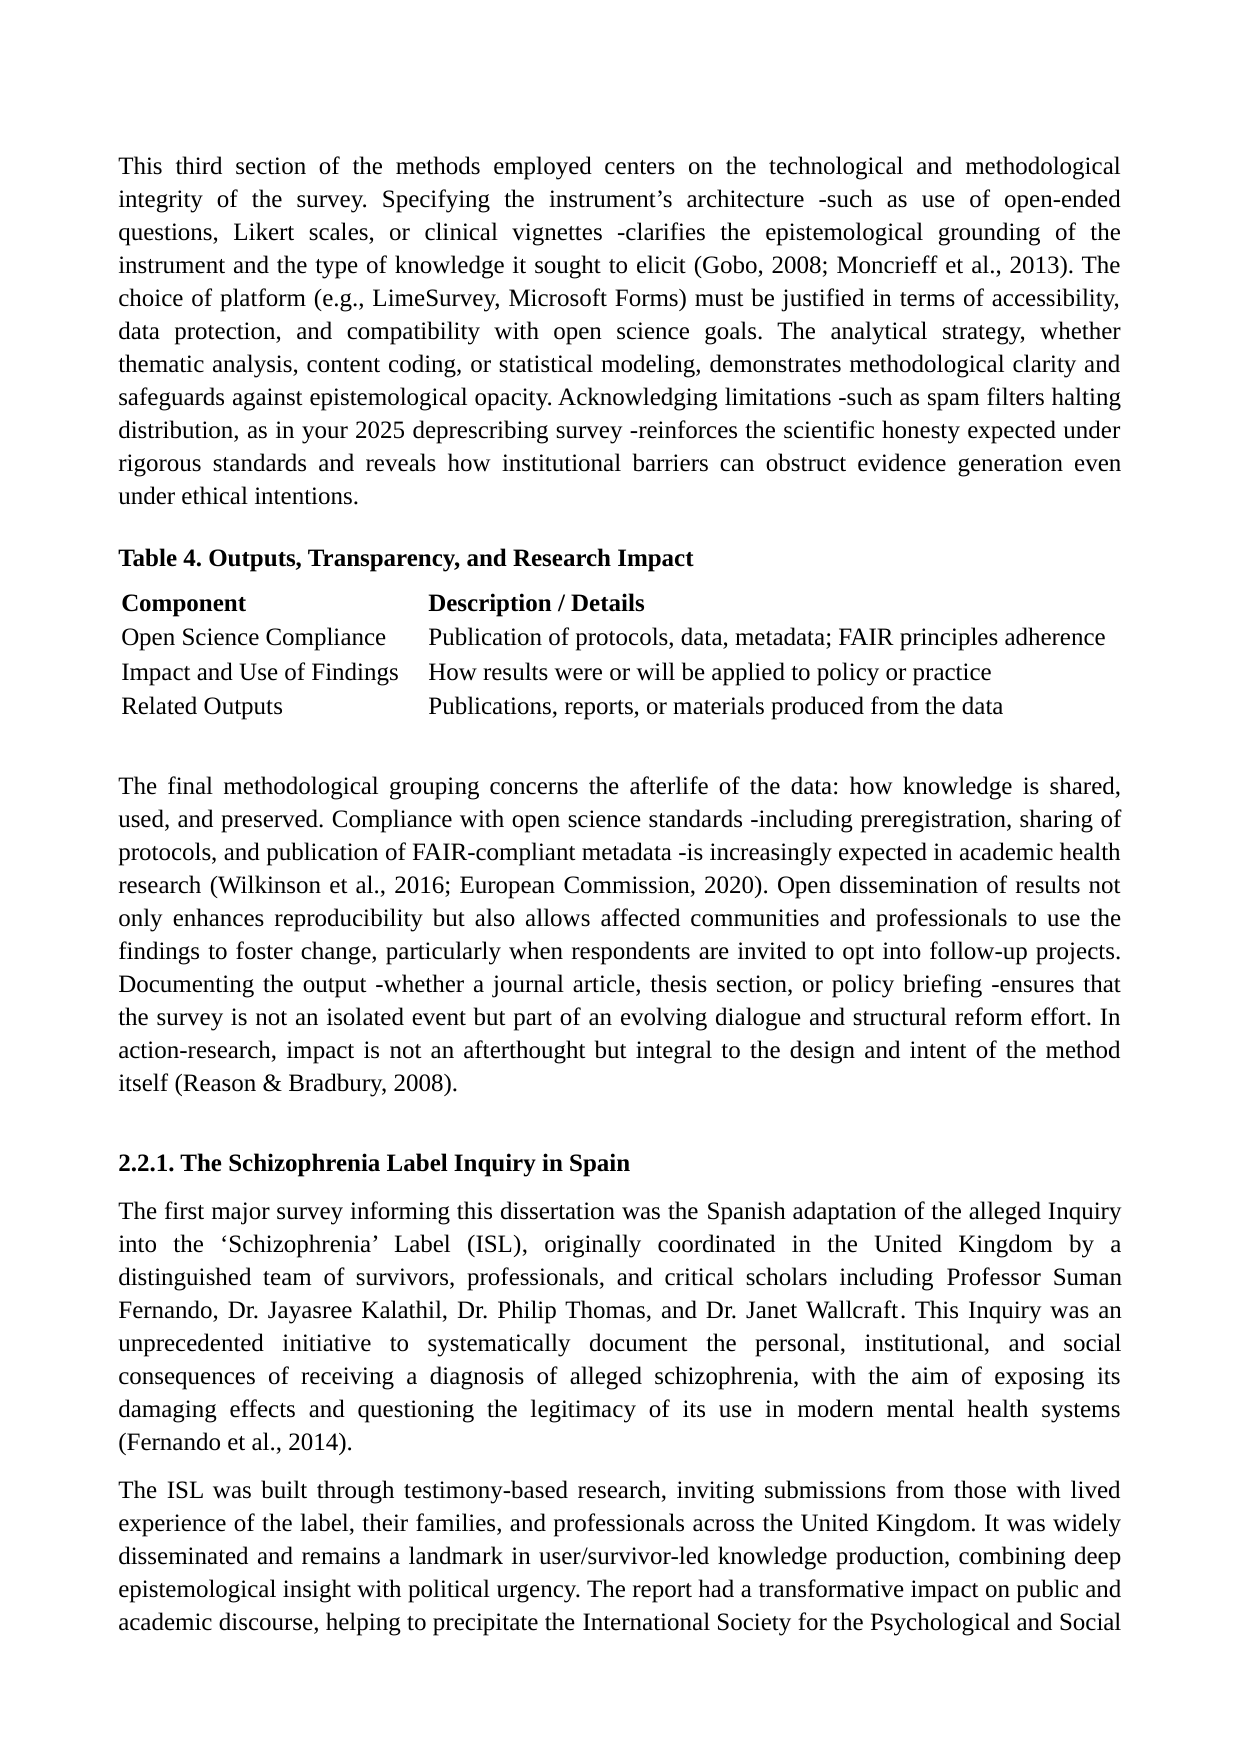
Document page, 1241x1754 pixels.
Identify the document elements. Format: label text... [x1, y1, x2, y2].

table_cell Related Outputs [118, 689, 425, 723]
table_header Description / Details [425, 585, 1119, 619]
text The ISL was built through testimony-based research, inviting submissions from those with lived experience of the label, their families, and professionals across the United Kingdom. It was widely disseminated and remains a landmark in user/survivor-led knowledge production, combining deep epistemological insight with political urgency. The report had a transformative impact on public and academic discourse, helping to precipitate the International Society for the Psychological and Social [118, 1475, 1122, 1636]
table_cell How results were or will be applied to policy or practice [425, 654, 1119, 688]
table_cell Impact and Use of Findings [118, 654, 425, 688]
table_cell Publications, reports, or materials produced from the data [425, 689, 1119, 723]
text 2.2.1. The Schizophrenia Label Inquiry in Spain [118, 1116, 1122, 1177]
table_header Component [118, 585, 425, 619]
text The first major survey informing this dissertation was the Spanish adaptation of the alleged Inquiry into the ‘Schizophrenia’ Label (ISL), originally coordinated in the United Kingdom by a distinguished team of survivors, professionals, and critical scholars including Professor Suman Fernando, Dr. Jayasree Kalathil, Dr. Philip Thomas, and Dr. Janet Wallcraft. This Inquiry was an unprecedented initiative to systematically document the personal, institutional, and social consequences of receiving a diagnosis of alleged schizophrenia, with the aim of exposing its damaging effects and questioning the legitimacy of its use in modern mental health systems (Fernando et al., 2014). [118, 1196, 1122, 1456]
text The final methodological grouping concerns the afterlife of the data: how knowledge is shared, used, and preserved. Compliance with open science standards -including preregistration, sharing of protocols, and publication of FAIR-compliant metadata -is increasingly expected in academic health research (Wilkinson et al., 2016; European Commission, 2020). Open dissemination of results not only enhances reproducibility but also allows affected communities and professionals to use the findings to foster change, particularly when respondents are invited to opt into follow-up projects. Documenting the output -whether a journal article, thesis section, or policy briefing -ensures that the survey is not an isolated event but part of an evolving dialogue and structural reform effort. In action-research, impact is not an afterthought but integral to the design and intent of the method itself (Reason & Bradbury, 2008). [118, 771, 1122, 1097]
table_cell Open Science Compliance [118, 619, 425, 654]
table_cell Publication of protocols, data, metadata; FAIR principles adherence [425, 619, 1119, 654]
text This third section of the methods employed centers on the technological and methodological integrity of the survey. Specifying the instrument’s architecture -such as use of open-ended questions, Likert scales, or clinical vignettes -clarifies the epistemological grounding of the instrument and the type of knowledge it sought to elicit (Gobo, 2008; Moncrieff et al., 2013). The choice of platform (e.g., LimeSurvey, Microsoft Forms) must be justified in terms of accessibility, data protection, and compatibility with open science goals. The analytical strategy, whether thematic analysis, content coding, or statistical modeling, demonstrates methodological clarity and safeguards against epistemological opacity. Acknowledging limitations -such as spam filters halting distribution, as in your 2025 deprescribing survey -reinforces the scientific honesty expected under rigorous standards and reveals how institutional barriers can obstruct evidence generation even under ethical intentions. [118, 118, 1122, 510]
subtitle Table 4. Outputs, Transparency, and Research Impact [118, 543, 1122, 572]
